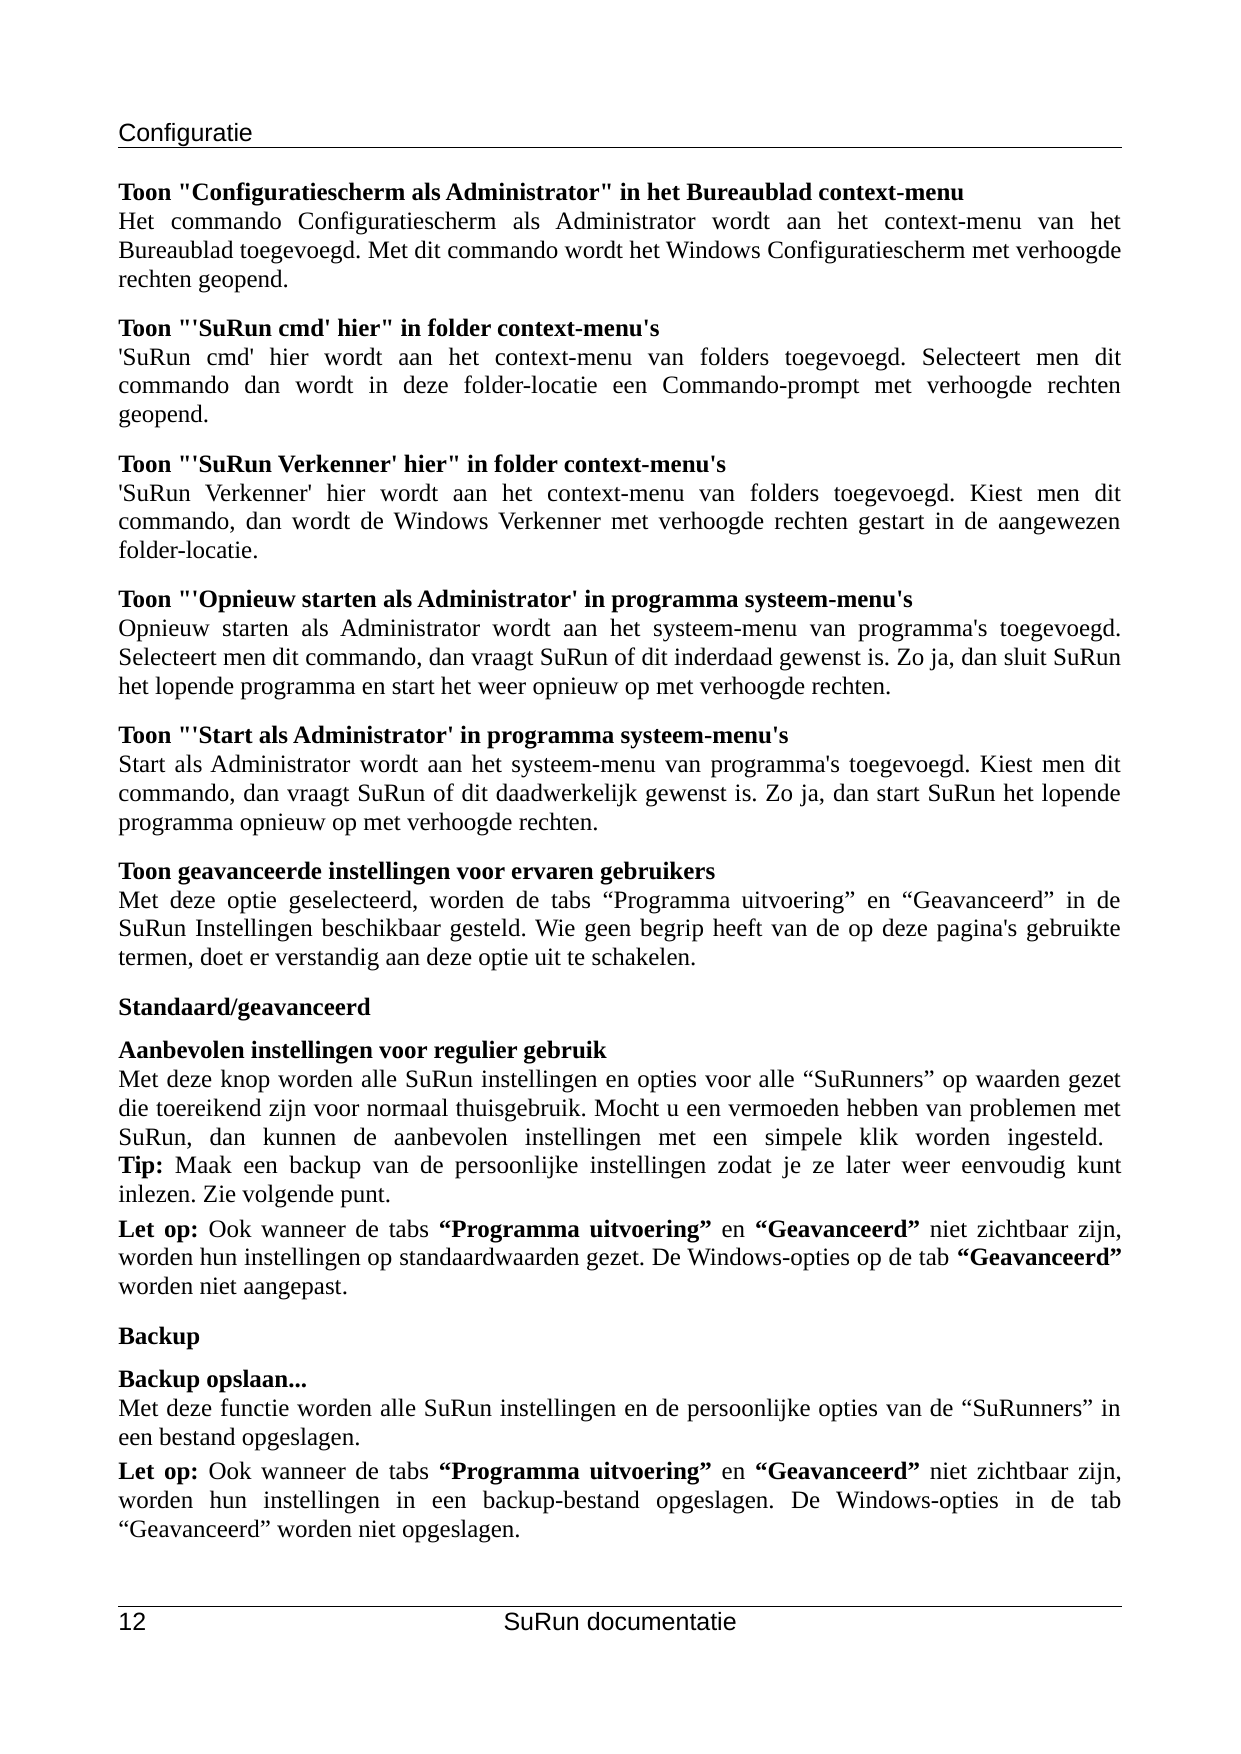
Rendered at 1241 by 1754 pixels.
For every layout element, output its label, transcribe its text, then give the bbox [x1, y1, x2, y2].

subtitle Toon "'Start als Administrator' in programma systeem-menu's [118, 720, 1122, 749]
text 'SuRun Verkenner' hier wordt aan het context-menu van folders toegevoegd. Kiest men dit commando, dan wordt de Windows Verkenner met verhoogde rechten gestart in de aangewezen folder-locatie. [118, 478, 1122, 564]
subtitle Backup opslaan... [118, 1364, 1122, 1393]
text Met deze functie worden alle SuRun instellingen en de persoonlijke opties van de “SuRunners” in een bestand opgeslagen. [118, 1393, 1122, 1451]
subtitle Toon geavanceerde instellingen voor ervaren gebruikers [118, 856, 1122, 885]
subtitle Toon "'Opnieuw starten als Administrator' in programma systeem-menu's [118, 584, 1122, 613]
subtitle Toon "'SuRun cmd' hier" in folder context-menu's [118, 313, 1122, 342]
text Met deze optie geselecteerd, worden de tabs “Programma uitvoering” en “Geavanceerd” in de SuRun Instellingen beschikbaar gesteld. Wie geen begrip heeft van de op deze pagina's gebruikte termen, doet er verstandig aan deze optie uit te schakelen. [118, 885, 1122, 971]
subtitle Toon "Configuratiescherm als Administrator" in het Bureaublad context-menu [118, 177, 1122, 206]
text Opnieuw starten als Administrator wordt aan het systeem-menu van programma's toegevoegd. Selecteert men dit commando, dan vraagt SuRun of dit inderdaad gewenst is. Zo ja, dan sluit SuRun het lopende programma en start het weer opnieuw op met verhoogde rechten. [118, 613, 1122, 699]
text Let op: Ook wanneer de tabs “Programma uitvoering” en “Geavanceerd” niet zichtbaar zijn, worden hun instellingen op standaardwaarden gezet. De Windows-opties op de tab “Geavanceerd” worden niet aangepast. [118, 1214, 1122, 1300]
subtitle Standaard/geavanceerd [118, 992, 1122, 1021]
text Let op: Ook wanneer de tabs “Programma uitvoering” en “Geavanceerd” niet zichtbaar zijn, worden hun instellingen in een backup-bestand opgeslagen. De Windows-opties in de tab “Geavanceerd” worden niet opgeslagen. [118, 1456, 1122, 1543]
text Met deze knop worden alle SuRun instellingen en opties voor alle “SuRunners” op waarden gezet die toereikend zijn voor normaal thuisgebruik. Mocht u een vermoeden hebben van problemen met SuRun, dan kunnen de aanbevolen instellingen met een simpele klik worden ingesteld. Tip: Maak een backup van de persoonlijke instellingen zodat je ze later weer eenvoudig kunt inlezen. Zie volgende punt. [118, 1064, 1122, 1208]
subtitle Aanbevolen instellingen voor regulier gebruik [118, 1035, 1122, 1064]
text Start als Administrator wordt aan het systeem-menu van programma's toegevoegd. Kiest men dit commando, dan vraagt SuRun of dit daadwerkelijk gewenst is. Zo ja, dan start SuRun het lopende programma opnieuw op met verhoogde rechten. [118, 749, 1122, 835]
text 'SuRun cmd' hier wordt aan het context-menu van folders toegevoegd. Selecteert men dit commando dan wordt in deze folder-locatie een Commando-prompt met verhoogde rechten geopend. [118, 342, 1122, 428]
subtitle Backup [118, 1321, 1122, 1349]
text Het commando Configuratiescherm als Administrator wordt aan het context-menu van het Bureaublad toegevoegd. Met dit commando wordt het Windows Configuratiescherm met verhoogde rechten geopend. [118, 206, 1122, 292]
subtitle Toon "'SuRun Verkenner' hier" in folder context-menu's [118, 449, 1122, 478]
